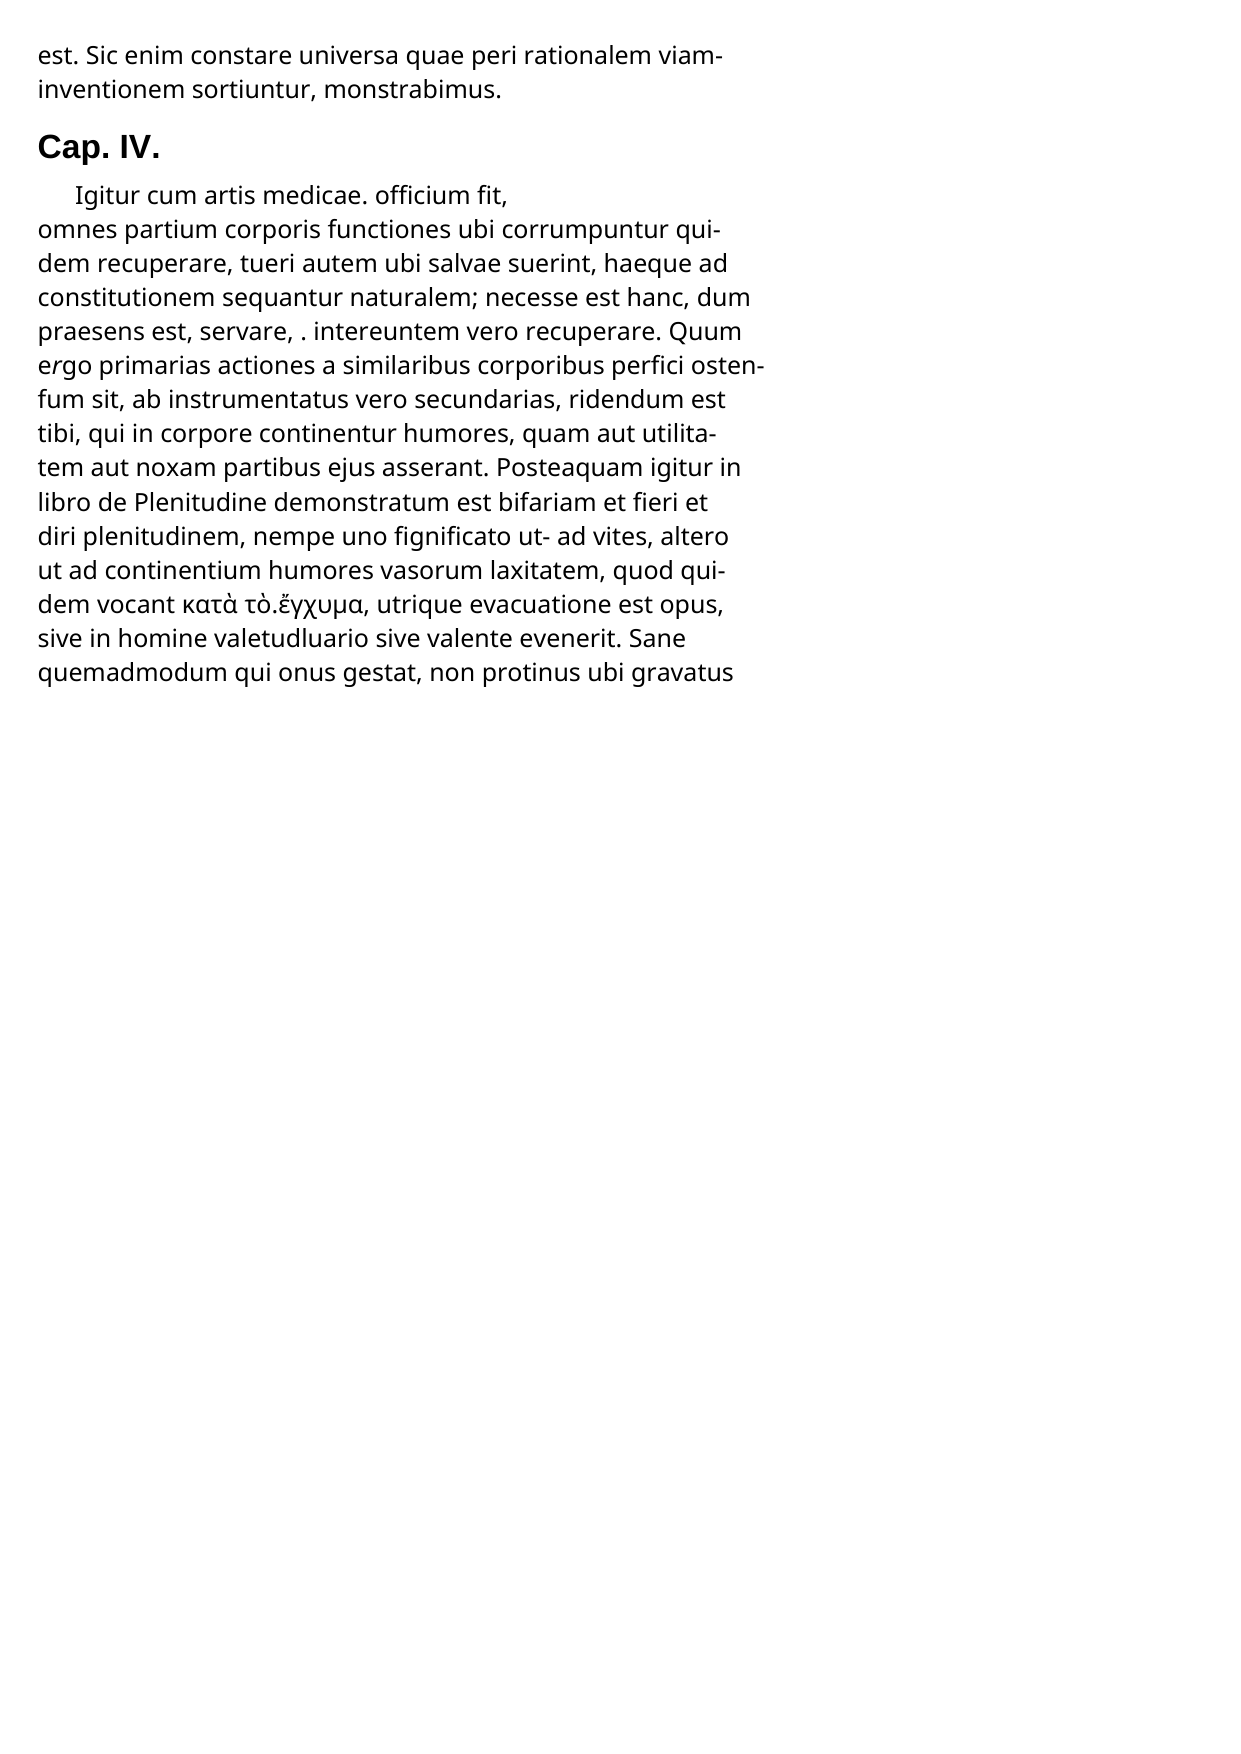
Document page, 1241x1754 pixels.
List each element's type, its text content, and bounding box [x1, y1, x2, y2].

text Igitur cum artis medicae. officium fit, omnes partium corporis functiones ubi corrumpuntur qui- dem recuperare, tueri autem ubi salvae suerint, haeque ad constitutionem sequantur naturalem; necesse est hanc, dum praesens est, servare, . intereuntem vero recuperare. Quum ergo primarias actiones a similaribus corporibus perfici osten- fum sit, ab instrumentatus vero secundarias, ridendum est tibi, qui in corpore continentur humores, quam aut utilita- tem aut noxam partibus ejus asserant. Posteaquam igitur in libro de Plenitudine demonstratum est bifariam et fieri et diri plenitudinem, nempe uno fignificato ut- ad vites, altero ut ad continentium humores vasorum laxitatem, quod qui- dem vocant κατὰ τὸ.ἔγχυμα, utrique evacuatione est opus, sive in homine valetudluario sive valente evenerit. Sane quemadmodum qui onus gestat, non protinus ubi gravatus [37, 178, 1203, 688]
text est. Sic enim constare universa quae peri rationalem viam- inventionem sortiuntur, monstrabimus. [37, 37, 1203, 106]
subtitle Cap. IV. [37, 126, 1203, 165]
